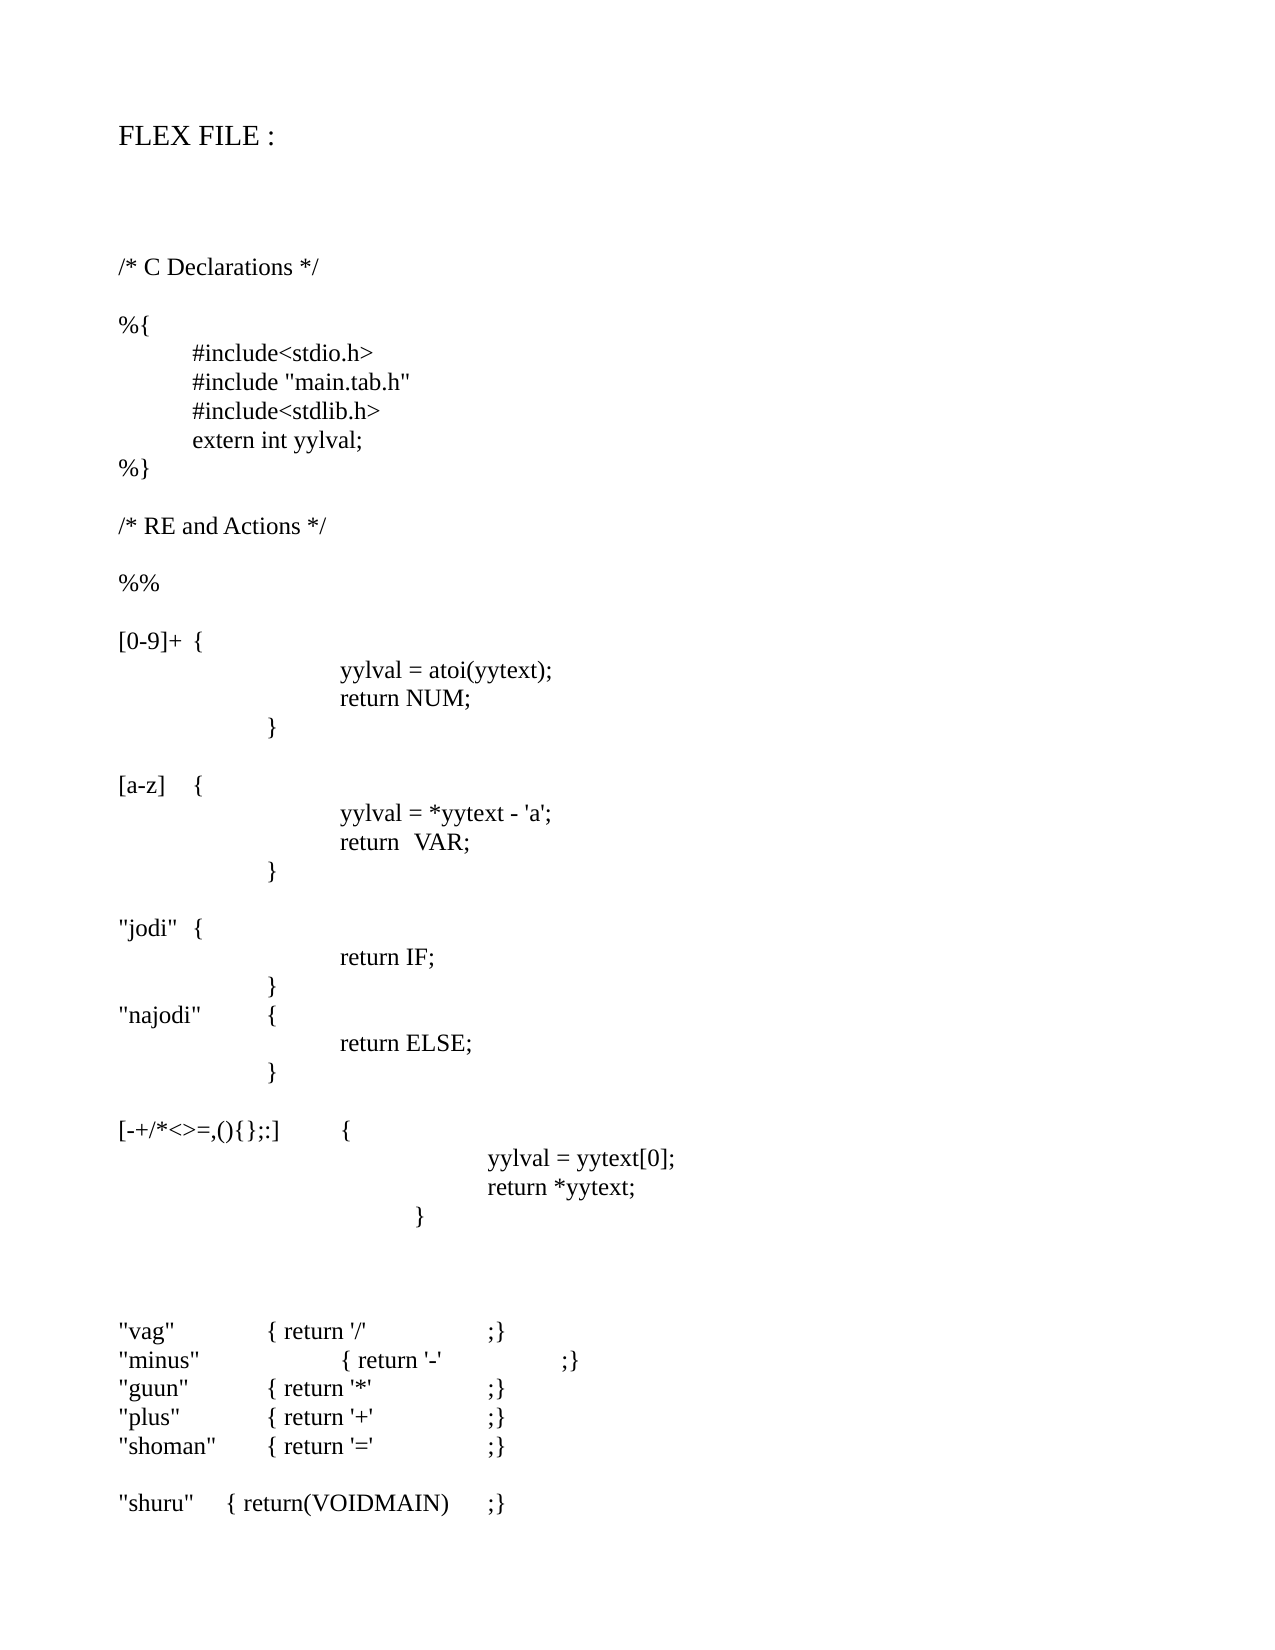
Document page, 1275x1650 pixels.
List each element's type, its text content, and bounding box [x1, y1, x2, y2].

text "plus" { return '+' ;} [118, 1402, 1157, 1431]
text #include<stdio.h> [118, 338, 1157, 367]
text return VAR; [118, 827, 1157, 856]
text "jodi" { [118, 913, 1157, 942]
text return *yytext; [118, 1172, 1157, 1201]
text extern int yylval; [118, 425, 1157, 453]
text } [118, 1201, 1157, 1230]
text } [118, 712, 1157, 741]
text "najodi" { [118, 1000, 1157, 1028]
text return NUM; [118, 683, 1157, 712]
text [0-9]+ { [118, 626, 1157, 655]
text yylval = *yytext - 'a'; [118, 798, 1157, 827]
text "minus" { return '-' ;} [118, 1345, 1157, 1373]
text return ELSE; [118, 1028, 1157, 1057]
text yylval = yytext[0]; [118, 1143, 1157, 1172]
text %{ [118, 310, 1157, 338]
text /* RE and Actions */ [118, 511, 1157, 540]
text return IF; [118, 942, 1157, 971]
text #include "main.tab.h" [118, 367, 1157, 396]
text yylval = atoi(yytext); [118, 655, 1157, 683]
text [a-z] { [118, 770, 1157, 798]
text "shuru" { return(VOIDMAIN) ;} [118, 1488, 1157, 1517]
text /* C Declarations */ [118, 252, 1157, 281]
text #include<stdlib.h> [118, 396, 1157, 425]
text %} [118, 453, 1157, 482]
text } [118, 1057, 1157, 1086]
text "shoman" { return '=' ;} [118, 1431, 1157, 1460]
text FLEX FILE : [118, 118, 1157, 152]
text "guun" { return '*' ;} [118, 1373, 1157, 1402]
text %% [118, 568, 1157, 597]
text "vag" { return '/' ;} [118, 1316, 1157, 1345]
text } [118, 856, 1157, 885]
text [-+/*<>=,(){};:] { [118, 1115, 1157, 1143]
text } [118, 971, 1157, 1000]
